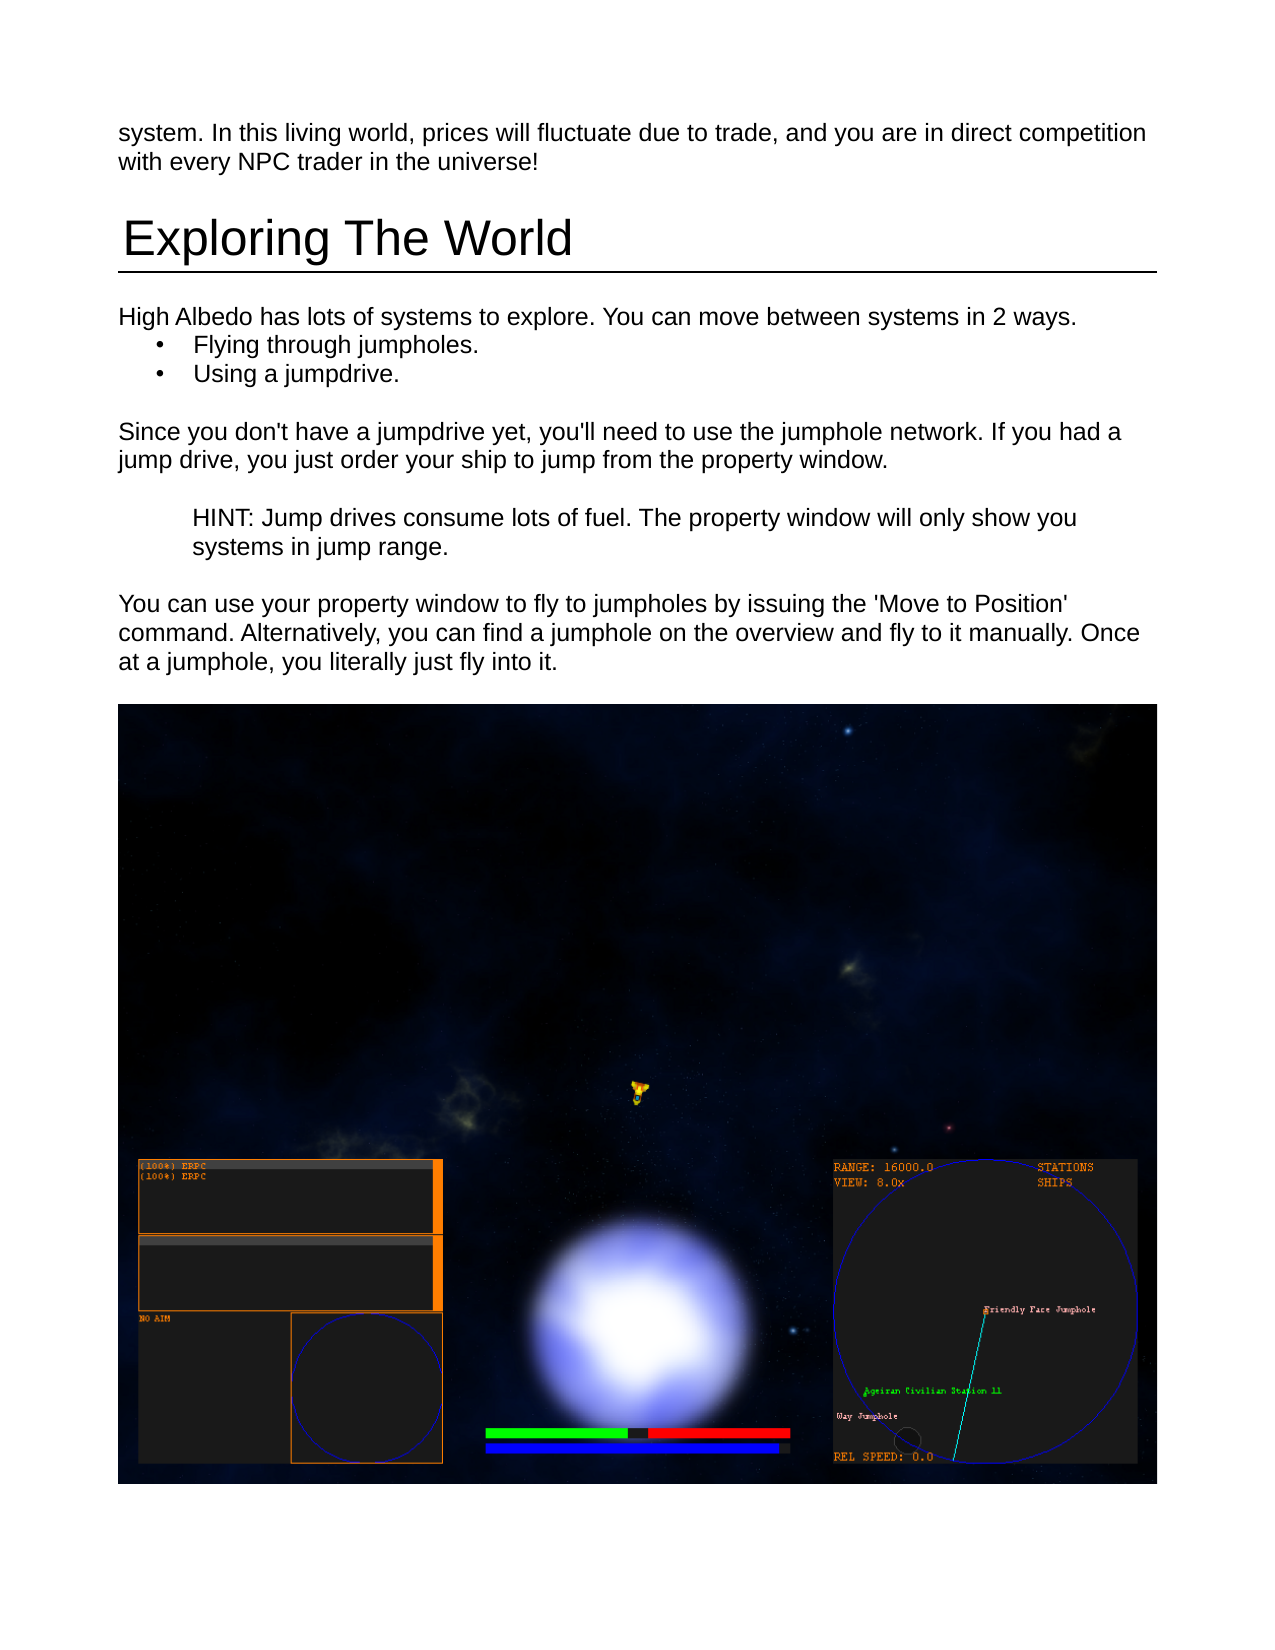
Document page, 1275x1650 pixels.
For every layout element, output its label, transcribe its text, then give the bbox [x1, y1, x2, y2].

list Flying through jumpholes. [156, 330, 1157, 359]
list Using a jumpdrive. [156, 359, 1157, 388]
text Since you don't have a jumpdrive yet, you'll need to use the jumphole network. If you had a jump drive, you just order your ship to jump from the property window. [118, 417, 1157, 474]
text You can use your property window to fly to jumpholes by issuing the 'Move to Position' command. Alternatively, you can find a jumphole on the overview and fly to it manually. Once at a jumphole, you literally just fly into it. [118, 589, 1157, 675]
picture [118, 704, 1158, 1484]
text system. In this living world, prices will fluctuate due to trade, and you are in direct competition with every NPC trader in the universe! [118, 118, 1157, 176]
text HINT: Jump drives consume lots of fuel. The property window will only show you systems in jump range. [118, 503, 1157, 560]
text Exploring The World [118, 204, 1157, 271]
text High Albedo has lots of systems to explore. You can move between systems in 2 ways. [118, 301, 1157, 330]
